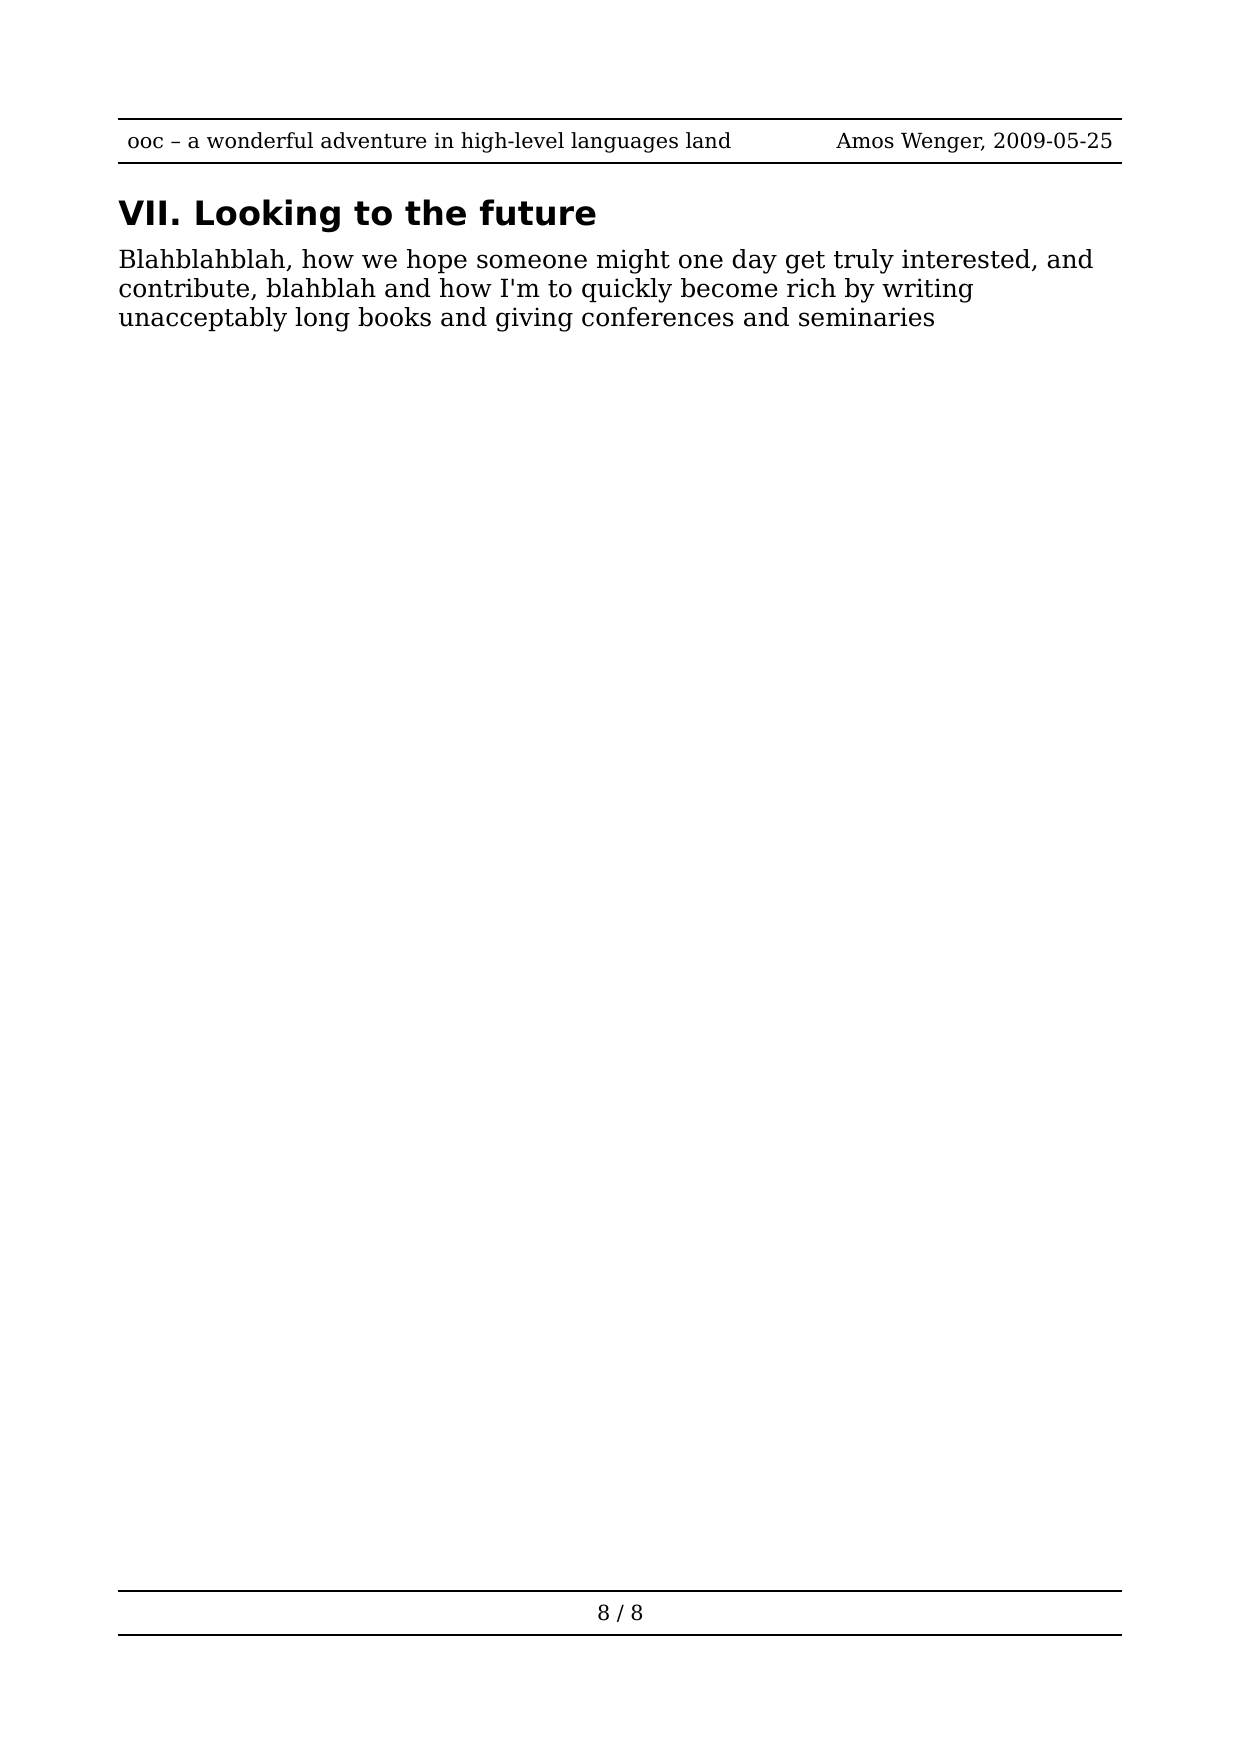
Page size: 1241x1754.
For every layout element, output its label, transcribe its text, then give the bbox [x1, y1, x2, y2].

text Blahblahblah, how we hope someone might one day get truly interested, and contribute, blahblah and how I'm to quickly become rich by writing unacceptably long books and giving conferences and seminaries [118, 245, 1122, 333]
subtitle VII. Looking to the future [118, 194, 1122, 233]
